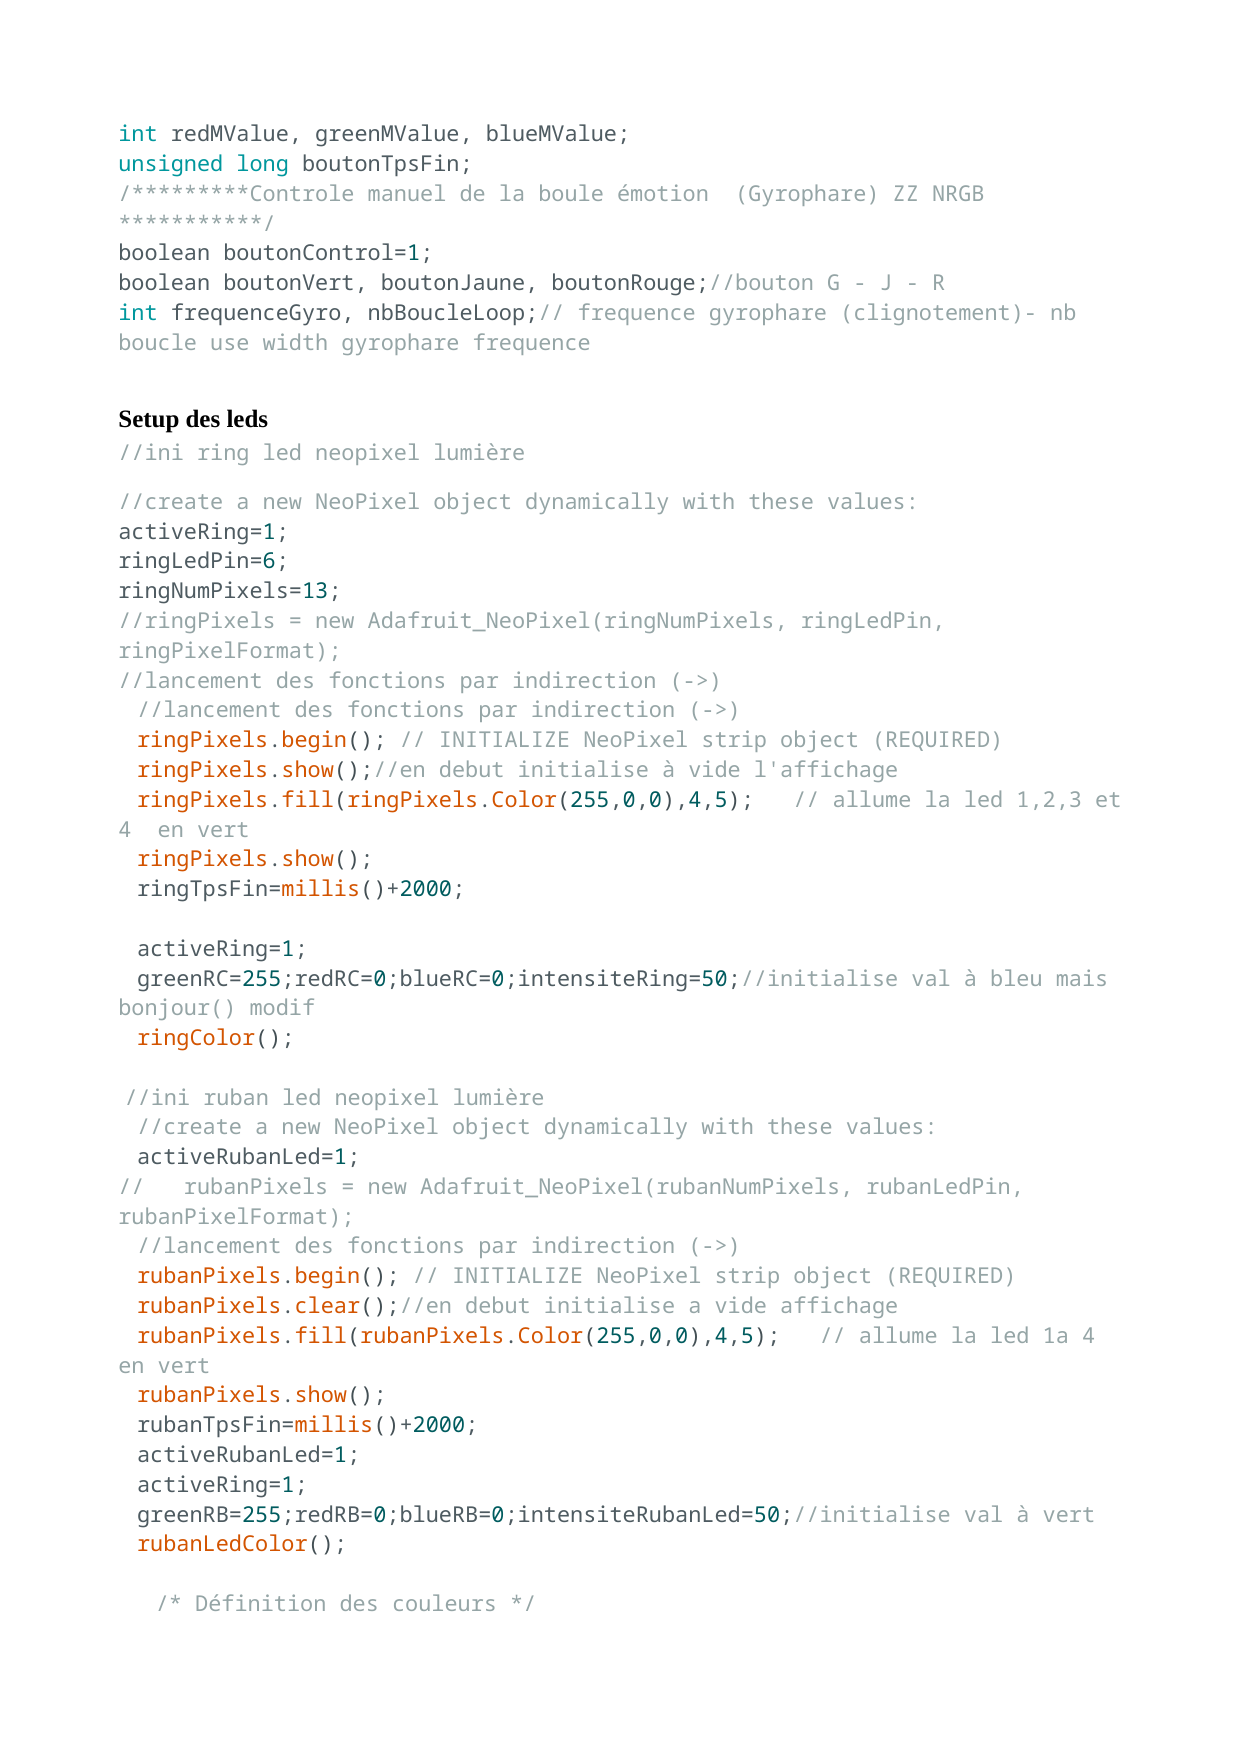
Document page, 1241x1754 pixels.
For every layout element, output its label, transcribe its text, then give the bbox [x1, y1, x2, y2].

text //create a new NeoPixel object dynamically with these values: [118, 1111, 1122, 1141]
text ringPixels.show(); [118, 843, 1122, 873]
text activeRubanLed=1; [118, 1141, 1122, 1171]
text ringNumPixels=13; [118, 575, 1122, 605]
text rubanPixels.show(); [118, 1379, 1122, 1409]
text int frequenceGyro, nbBoucleLoop;// frequence gyrophare (clignotement)- nb boucle use width gyrophare frequence [118, 297, 1122, 356]
text //lancement des fonctions par indirection (->) [118, 694, 1122, 724]
text activeRing=1; [118, 933, 1122, 962]
text /* Définition des couleurs */ [118, 1588, 1122, 1618]
text ringPixels.begin(); // INITIALIZE NeoPixel strip object (REQUIRED) [118, 724, 1122, 754]
text ringPixels.show();//en debut initialise à vide l'affichage [118, 754, 1122, 784]
text rubanTpsFin=millis()+2000; [118, 1409, 1122, 1439]
text //ini ruban led neopixel lumière [118, 1082, 1122, 1111]
text int redMValue, greenMValue, blueMValue; [118, 118, 1122, 148]
text ringColor(); [118, 1022, 1122, 1052]
text ringPixels.fill(ringPixels.Color(255,0,0),4,5); // allume la led 1,2,3 et 4 en vert [118, 784, 1122, 843]
text //ringPixels = new Adafruit_NeoPixel(ringNumPixels, ringLedPin, ringPixelFormat); [118, 605, 1122, 665]
text /*********Controle manuel de la boule émotion (Gyrophare) ZZ NRGB ***********/ [118, 178, 1122, 237]
text //lancement des fonctions par indirection (->) [118, 1231, 1122, 1260]
text ringTpsFin=millis()+2000; [118, 873, 1122, 903]
text rubanPixels.begin(); // INITIALIZE NeoPixel strip object (REQUIRED) [118, 1260, 1122, 1290]
text boolean boutonVert, boutonJaune, boutonRouge;//bouton G - J - R [118, 267, 1122, 297]
text Setup des leds //ini ring led neopixel lumière [118, 404, 1122, 467]
text unsigned long boutonTpsFin; [118, 148, 1122, 178]
text // rubanPixels = new Adafruit_NeoPixel(rubanNumPixels, rubanLedPin, rubanPixelFormat); [118, 1171, 1122, 1231]
text //create a new NeoPixel object dynamically with these values: [118, 486, 1122, 516]
text ringLedPin=6; [118, 546, 1122, 575]
text activeRing=1; [118, 516, 1122, 546]
text activeRing=1; [118, 1469, 1122, 1499]
text rubanPixels.clear();//en debut initialise a vide affichage [118, 1290, 1122, 1320]
text greenRC=255;redRC=0;blueRC=0;intensiteRing=50;//initialise val à bleu mais bonjour() modif [118, 962, 1122, 1022]
text greenRB=255;redRB=0;blueRB=0;intensiteRubanLed=50;//initialise val à vert [118, 1499, 1122, 1528]
text rubanPixels.fill(rubanPixels.Color(255,0,0),4,5); // allume la led 1a 4 en vert [118, 1320, 1122, 1379]
text //lancement des fonctions par indirection (->) [118, 665, 1122, 694]
text rubanLedColor(); [118, 1528, 1122, 1558]
text boolean boutonControl=1; [118, 237, 1122, 267]
text activeRubanLed=1; [118, 1439, 1122, 1469]
